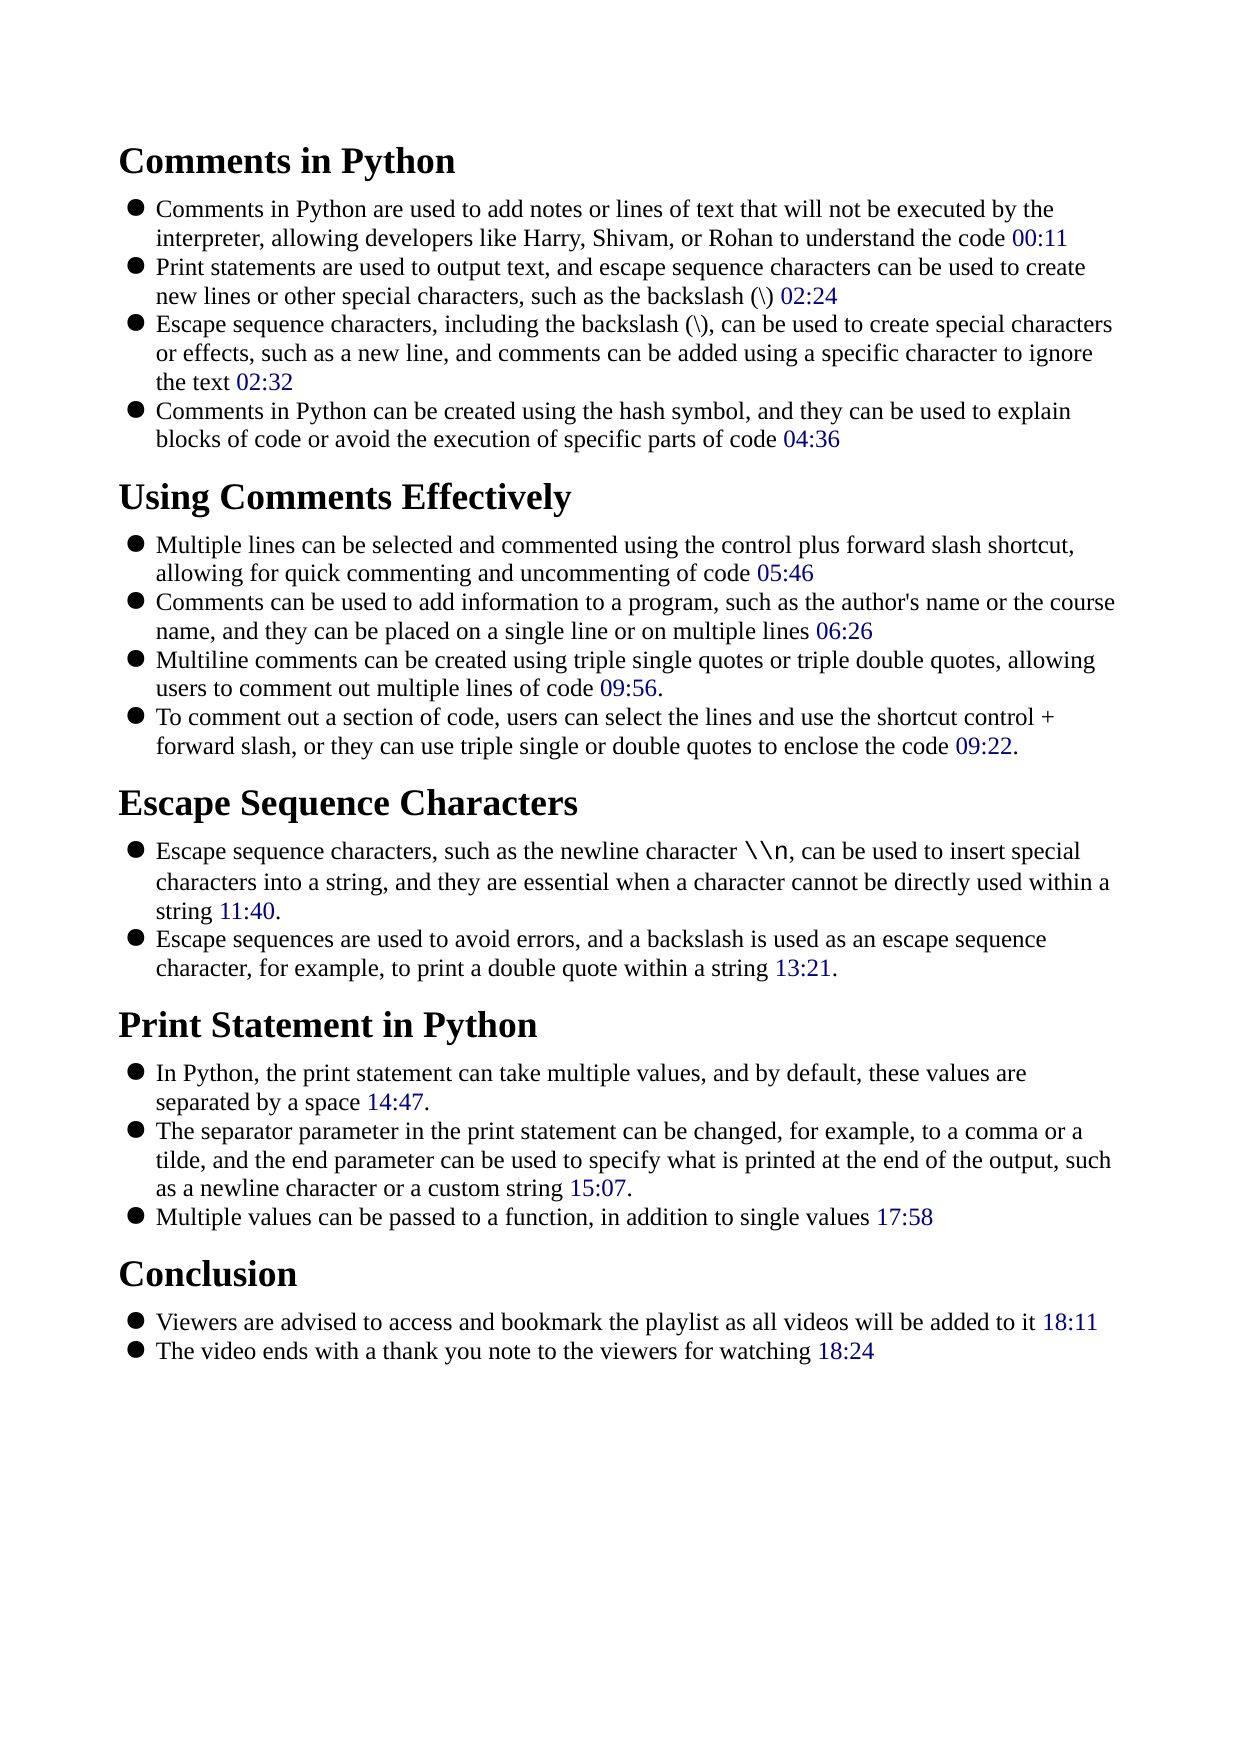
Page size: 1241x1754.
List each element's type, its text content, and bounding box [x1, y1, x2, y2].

list Multiple values can be passed to a function, in addition to single values 17:58 [156, 1202, 1122, 1231]
list The video ends with a thank you note to the viewers for watching 18:24 [156, 1336, 1122, 1365]
list Multiline comments can be created using triple single quotes or triple double quotes, allowing users to comment out multiple lines of code 09:56. [156, 645, 1122, 702]
subtitle Using Comments Effectively [118, 474, 1122, 517]
list Comments can be used to add information to a program, such as the author's name or the course name, and they can be placed on a single line or on multiple lines 06:26 [156, 587, 1122, 645]
subtitle Print Statement in Python [118, 1003, 1122, 1046]
list To comment out a section of code, users can select the lines and use the shortcut control + forward slash, or they can use triple single or double quotes to enclose the code 09:22. [156, 702, 1122, 760]
subtitle Escape Sequence Characters [118, 781, 1122, 824]
subtitle Comments in Python [118, 139, 1122, 182]
subtitle Conclusion [118, 1252, 1122, 1295]
list Viewers are advised to access and bookmark the playlist as all videos will be added to it 18:11 [156, 1307, 1122, 1336]
list Print statements are used to output text, and escape sequence characters can be used to create new lines or other special characters, such as the backslash (\) 02:24 [156, 252, 1122, 309]
list Comments in Python are used to add notes or lines of text that will not be executed by the interpreter, allowing developers like Harry, Shivam, or Rohan to understand the code 00:11 [156, 194, 1122, 252]
list Escape sequence characters, such as the newline character \\n, can be used to insert special characters into a string, and they are essential when a character cannot be directly used within a string 11:40. [156, 836, 1122, 924]
list The separator parameter in the print statement can be changed, for example, to a comma or a tilde, and the end parameter can be used to specify what is printed at the end of the output, such as a newline character or a custom string 15:07. [156, 1116, 1122, 1202]
list Comments in Python can be created using the hash symbol, and they can be used to explain blocks of code or avoid the execution of specific parts of code 04:36 [156, 396, 1122, 453]
list Escape sequences are used to avoid errors, and a backslash is used as an escape sequence character, for example, to print a double quote within a string 13:21. [156, 924, 1122, 982]
list In Python, the print statement can take multiple values, and by default, these values are separated by a space 14:47. [156, 1058, 1122, 1116]
list Multiple lines can be selected and commented using the control plus forward slash shortcut, allowing for quick commenting and uncommenting of code 05:46 [156, 530, 1122, 587]
list Escape sequence characters, including the backslash (\), can be used to create special characters or effects, such as a new line, and comments can be added using a specific character to ignore the text 02:32 [156, 309, 1122, 396]
